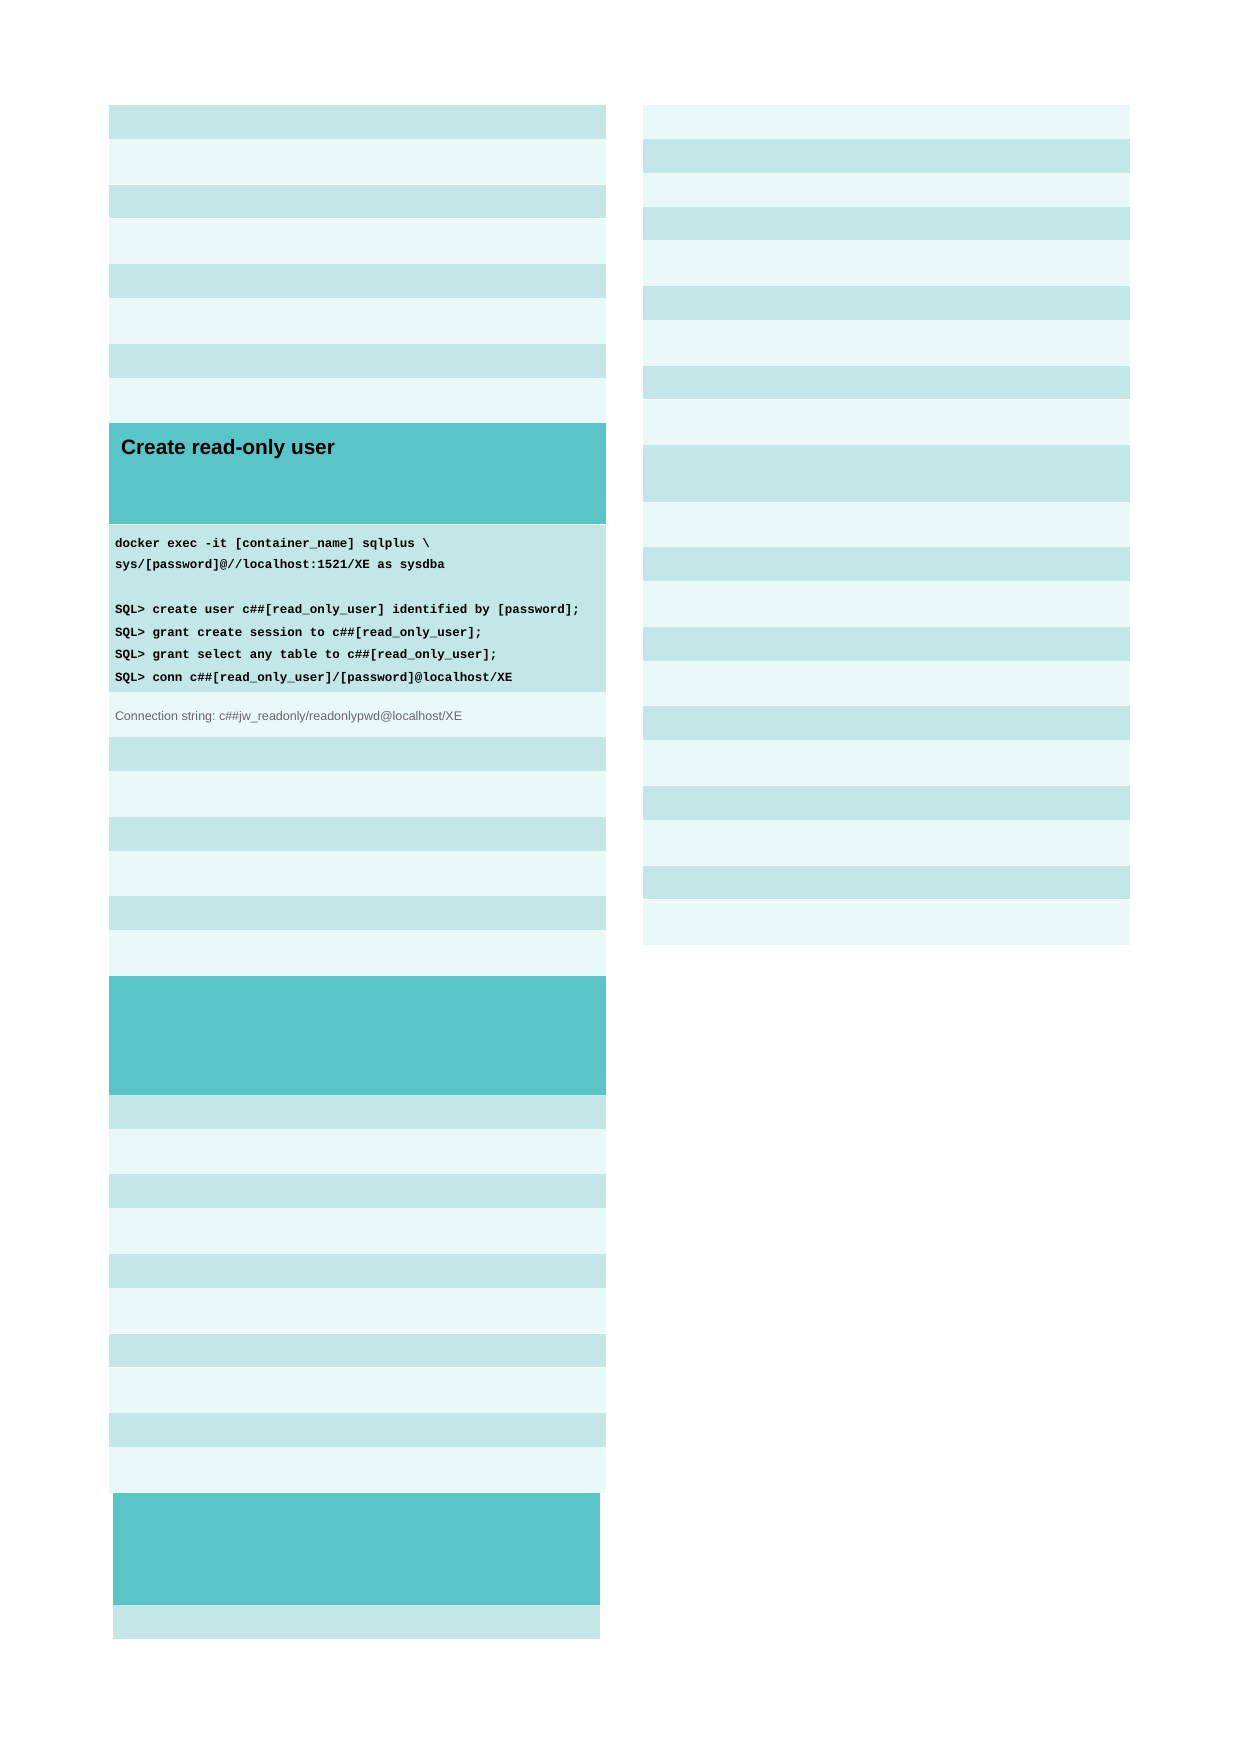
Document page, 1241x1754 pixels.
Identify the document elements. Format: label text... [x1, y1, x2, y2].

table_cell Connection string: c##jw_readonly/readonlypwd@localhost/XE [109, 692, 606, 737]
table_cell [109, 185, 606, 218]
table_cell [643, 740, 1130, 786]
table_cell [109, 1334, 606, 1367]
table_cell [109, 1447, 606, 1493]
table_cell [643, 139, 1130, 173]
table_cell [109, 771, 606, 817]
table_cell [109, 1174, 606, 1208]
table_cell [109, 219, 606, 264]
table_cell docker exec -it [container_name] sqlplus \ sys/[password]@//localhost:1521/XE as sysdba SQL> create user c##[read_only_user] identified by [password]; SQL> grant create session to c##[read_only_user]; SQL> grant select any table to c##[read_only_user]; SQL> conn c##[read_only_user]/[password]@localhost/XE [109, 525, 606, 692]
table_cell [643, 240, 1130, 286]
table_cell [109, 930, 606, 976]
table_cell [643, 547, 1130, 581]
table_cell [109, 976, 606, 1095]
table_cell [109, 139, 606, 184]
table_cell [109, 264, 606, 298]
table_cell [109, 298, 606, 344]
table_cell [643, 706, 1130, 740]
table_cell [643, 400, 1130, 445]
table_cell [643, 900, 1130, 945]
table_cell [643, 502, 1130, 547]
table_cell [643, 286, 1130, 320]
table_cell [643, 581, 1130, 627]
table_cell [109, 1129, 606, 1174]
table_cell [109, 105, 606, 139]
table_cell [643, 445, 1130, 502]
table_cell [109, 737, 606, 771]
table_header [113, 1493, 600, 1605]
table_cell [643, 866, 1130, 899]
table_cell [643, 320, 1130, 366]
table_cell [109, 1288, 606, 1333]
table_cell [643, 786, 1130, 820]
table_cell [109, 378, 606, 423]
table_cell [643, 366, 1130, 399]
table_cell [643, 173, 1130, 207]
table_cell [643, 105, 1130, 139]
table_cell [109, 896, 606, 930]
table_cell [113, 1605, 600, 1639]
table_cell Create read-only user [109, 423, 606, 524]
table_cell [109, 1368, 606, 1413]
table_cell [109, 1254, 606, 1288]
table_cell [109, 344, 606, 378]
table_cell [643, 627, 1130, 661]
table_cell [643, 207, 1130, 240]
table_cell [109, 817, 606, 851]
table_cell [109, 1413, 606, 1447]
table_cell [109, 1095, 606, 1129]
table_cell [109, 851, 606, 896]
table_cell [109, 1208, 606, 1254]
table_cell [643, 661, 1130, 706]
table_cell [643, 820, 1130, 866]
